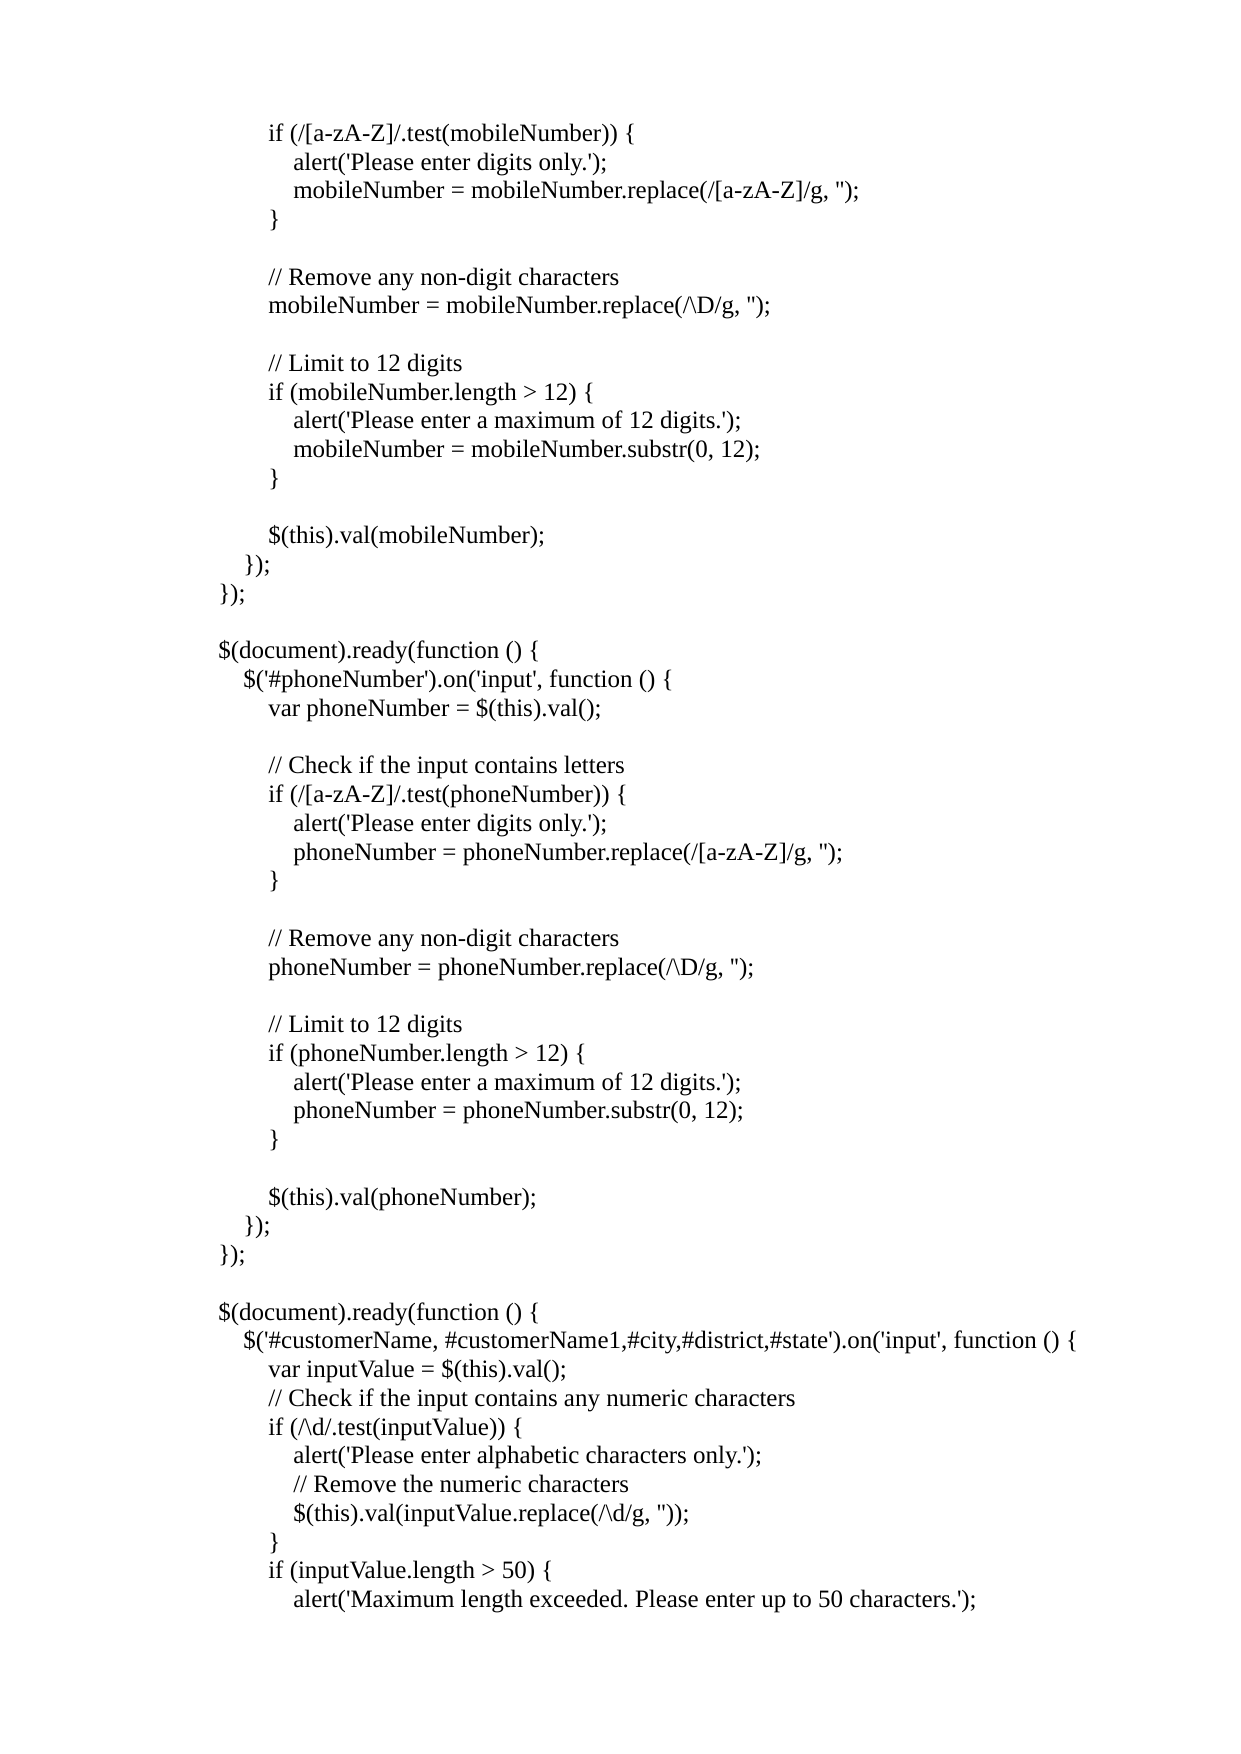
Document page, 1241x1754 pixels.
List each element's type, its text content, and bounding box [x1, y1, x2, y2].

text // Remove any non-digit characters [118, 923, 1122, 952]
text $(this).val(inputValue.replace(/\d/g, '')); [118, 1498, 1122, 1527]
text // Remove the numeric characters [118, 1469, 1122, 1498]
text // Check if the input contains any numeric characters [118, 1383, 1122, 1412]
text } [118, 1527, 1122, 1556]
text }); [118, 1211, 1122, 1239]
text phoneNumber = phoneNumber.substr(0, 12); [118, 1096, 1122, 1124]
text alert('Maximum length exceeded. Please enter up to 50 characters.'); [118, 1584, 1122, 1613]
text } [118, 1124, 1122, 1153]
text } [118, 463, 1122, 492]
text mobileNumber = mobileNumber.substr(0, 12); [118, 434, 1122, 463]
text if (inputValue.length > 50) { [118, 1556, 1122, 1584]
text if (phoneNumber.length > 12) { [118, 1038, 1122, 1067]
text mobileNumber = mobileNumber.replace(/[a-zA-Z]/g, ''); [118, 176, 1122, 204]
text } [118, 866, 1122, 894]
text alert('Please enter digits only.'); [118, 147, 1122, 176]
text if (/\d/.test(inputValue)) { [118, 1412, 1122, 1441]
text var inputValue = $(this).val(); [118, 1354, 1122, 1383]
text $(this).val(mobileNumber); [118, 521, 1122, 549]
text if (/[a-zA-Z]/.test(phoneNumber)) { [118, 779, 1122, 808]
text alert('Please enter digits only.'); [118, 808, 1122, 837]
text $(document).ready(function () { [118, 1297, 1122, 1326]
text // Limit to 12 digits [118, 348, 1122, 377]
text if (/[a-zA-Z]/.test(mobileNumber)) { [118, 118, 1122, 147]
text // Limit to 12 digits [118, 1009, 1122, 1038]
text // Remove any non-digit characters [118, 262, 1122, 291]
text phoneNumber = phoneNumber.replace(/[a-zA-Z]/g, ''); [118, 837, 1122, 866]
text }); [118, 1239, 1122, 1268]
text $('#phoneNumber').on('input', function () { [118, 664, 1122, 693]
text } [118, 204, 1122, 233]
text var phoneNumber = $(this).val(); [118, 693, 1122, 722]
text // Check if the input contains letters [118, 751, 1122, 779]
text alert('Please enter a maximum of 12 digits.'); [118, 406, 1122, 434]
text phoneNumber = phoneNumber.replace(/\D/g, ''); [118, 952, 1122, 981]
text alert('Please enter alphabetic characters only.'); [118, 1441, 1122, 1469]
text $(this).val(phoneNumber); [118, 1182, 1122, 1211]
text }); [118, 578, 1122, 607]
text if (mobileNumber.length > 12) { [118, 377, 1122, 406]
text }); [118, 549, 1122, 578]
text $('#customerName, #customerName1,#city,#district,#state').on('input', function () { [118, 1326, 1122, 1354]
text $(document).ready(function () { [118, 636, 1122, 664]
text alert('Please enter a maximum of 12 digits.'); [118, 1067, 1122, 1096]
text mobileNumber = mobileNumber.replace(/\D/g, ''); [118, 291, 1122, 319]
